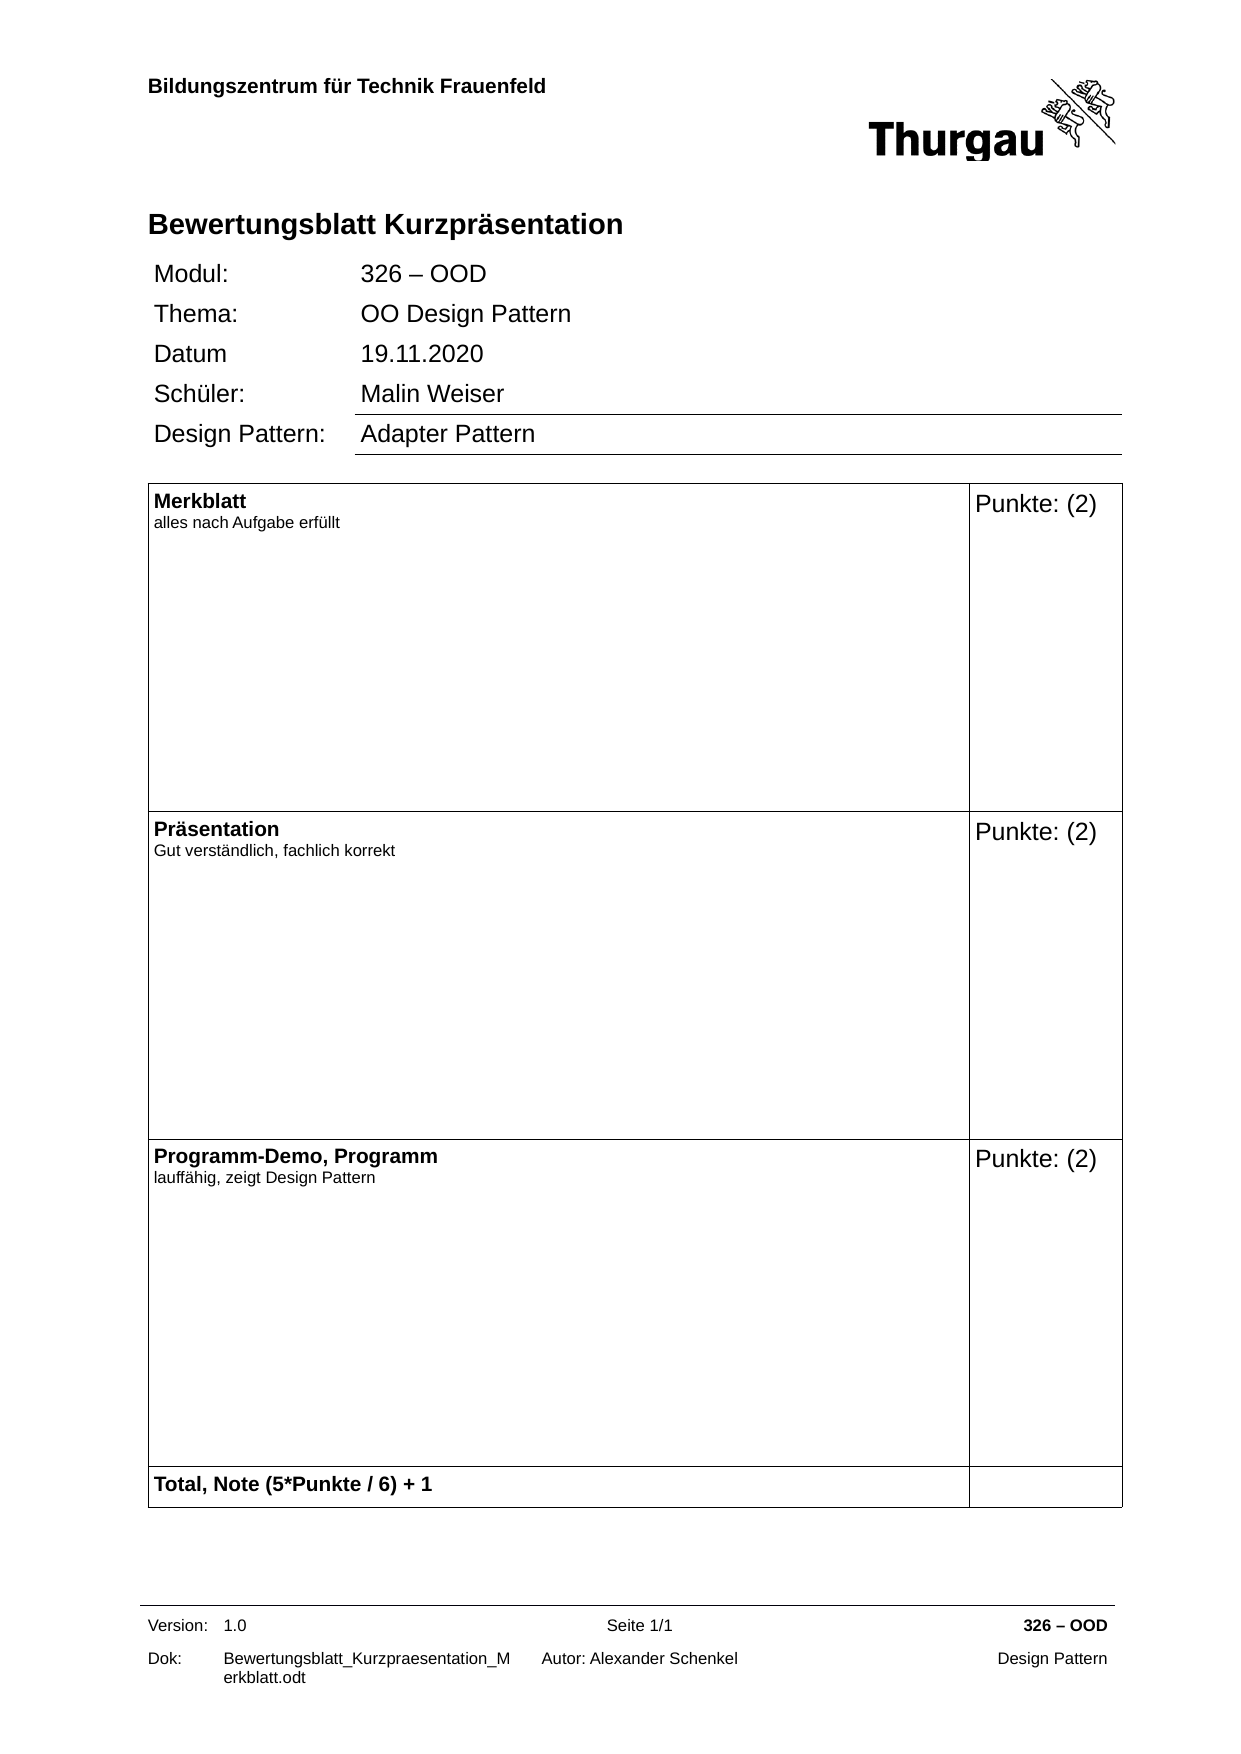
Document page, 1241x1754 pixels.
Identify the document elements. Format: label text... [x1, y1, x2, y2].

table_cell Punkte: (2) [970, 812, 1122, 1138]
table_cell Total, Note (5*Punkte / 6) + 1 [149, 1467, 969, 1507]
table_cell Datum [148, 333, 354, 373]
table_cell Punkte: (2) [970, 1140, 1122, 1466]
table_cell [970, 1467, 1122, 1507]
table_cell Adapter Pattern [355, 415, 1122, 454]
table_header Merkblatt alles nach Aufgabe erfüllt [149, 484, 969, 811]
table_cell Präsentation Gut verständlich, fachlich korrekt [149, 812, 969, 1138]
table_cell Schüler: [148, 374, 354, 414]
table_header Modul: [148, 253, 354, 293]
table_cell OO Design Pattern [355, 293, 1122, 333]
table_cell Design Pattern: [148, 414, 354, 454]
picture [886, 79, 1118, 165]
table_cell Thema: [148, 293, 354, 333]
table_header 326 – OOD [355, 253, 1122, 293]
table_cell 19.11.2020 [355, 333, 1122, 373]
table_cell Programm-Demo, Programm lauffähig, zeigt Design Pattern [149, 1140, 969, 1466]
table_cell Malin Weiser [355, 374, 1122, 414]
table_header Punkte: (2) [970, 484, 1122, 811]
subtitle Bewertungsblatt Kurzpräsentation [148, 207, 1122, 240]
